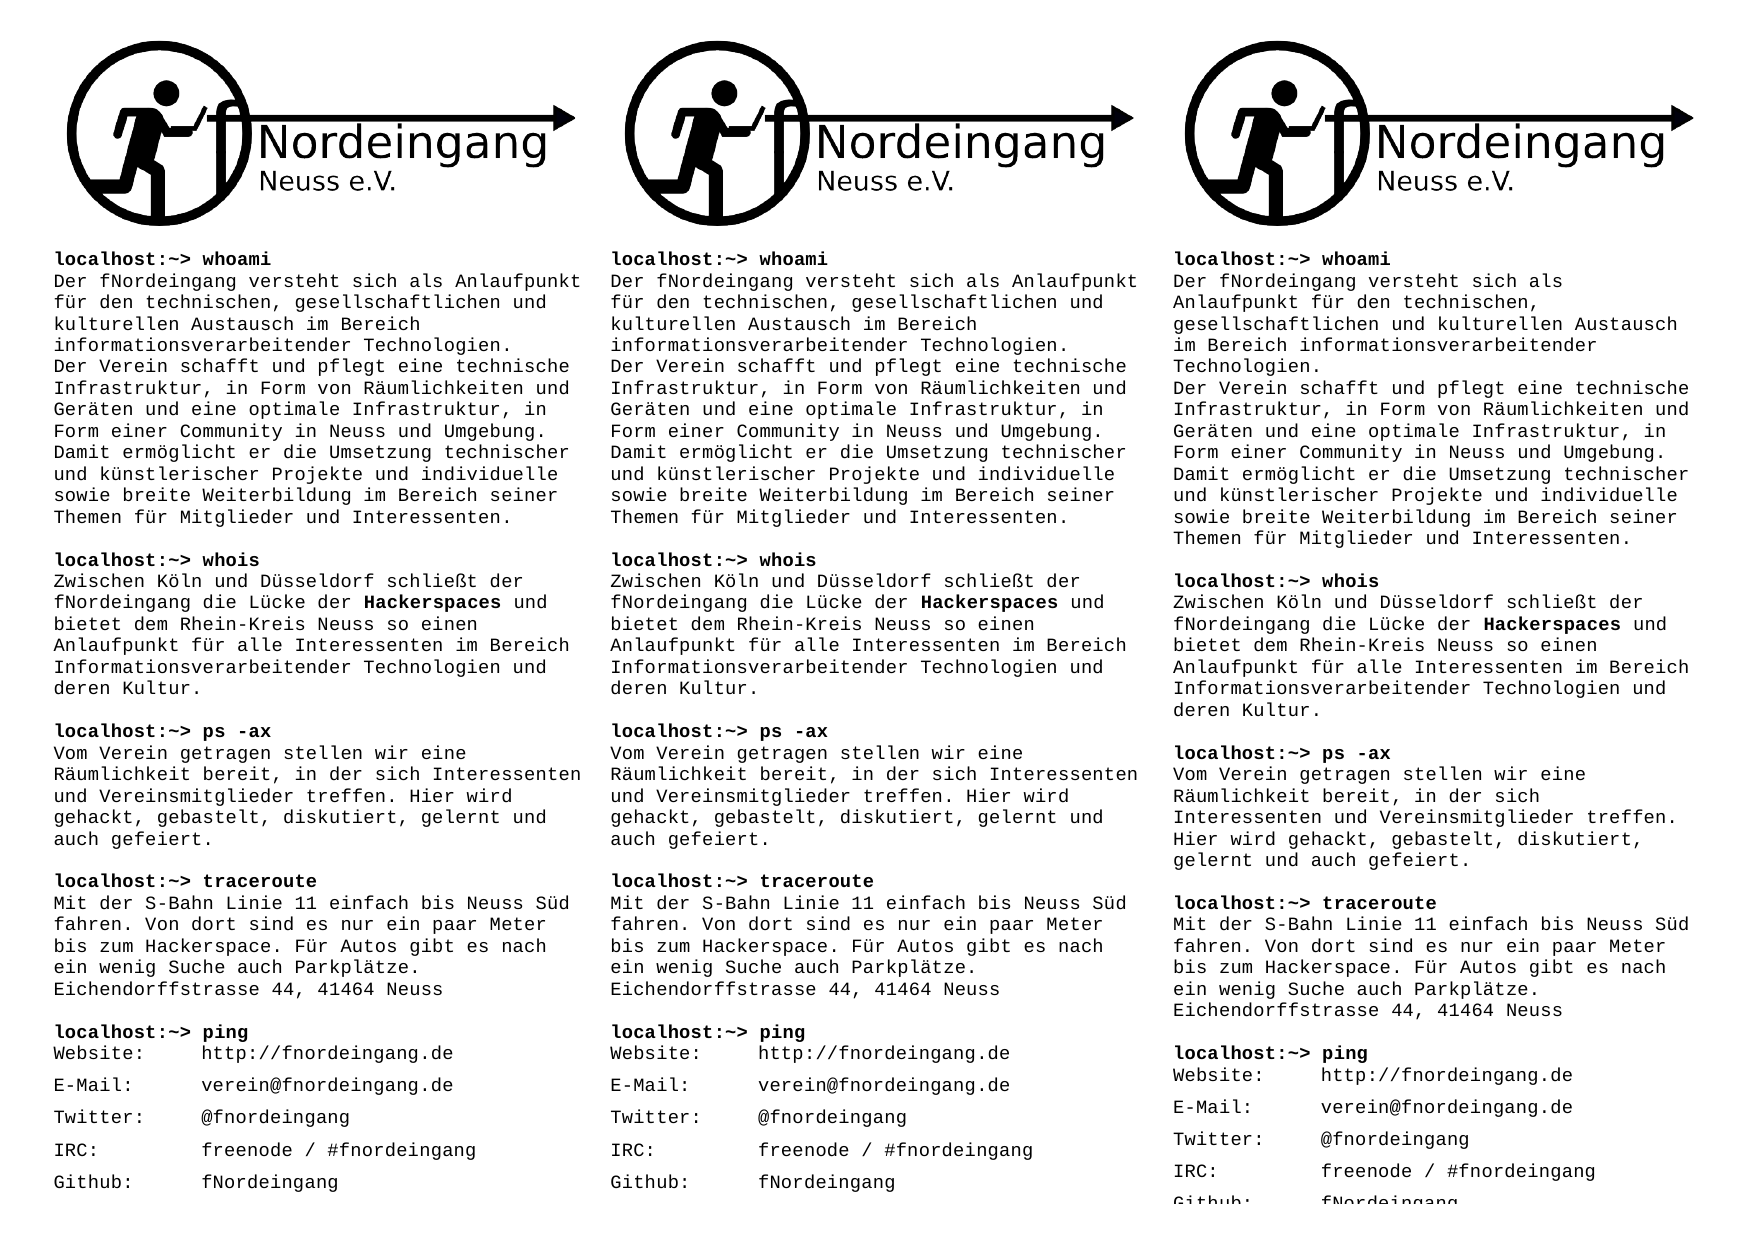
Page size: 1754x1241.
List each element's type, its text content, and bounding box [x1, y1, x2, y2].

text Der Verein schafft und pflegt eine technische Infrastruktur, in Form von Räumlichkeiten und Geräten und eine optimale Infrastruktur, in Form einer Community in Neuss und Umgebung. Damit ermöglicht er die Umsetzung technischer und künstlerischer Projekte und individuelle sowie breite Weiterbildung im Bereich seiner Themen für Mitglieder und Interessenten. [610, 357, 1144, 528]
text IRC: freenode / #fnordeingang [610, 1140, 1144, 1162]
picture [619, 35, 1134, 226]
text Github: fNordeingang [53, 1172, 583, 1194]
text localhost:~> whois [610, 550, 1144, 571]
text Github: fNordeingang [610, 1172, 1144, 1194]
text Zwischen Köln und Düsseldorf schließt der fNordeingang die Lücke der Hackerspaces und bietet dem Rhein-Kreis Neuss so einen Anlaufpunkt für alle Interessenten im Bereich Informationsverarbeitender Technologien und deren Kultur. [610, 571, 1144, 700]
text Der Verein schafft und pflegt eine technische Infrastruktur, in Form von Räumlichkeiten und Geräten und eine optimale Infrastruktur, in Form einer Community in Neuss und Umgebung. Damit ermöglicht er die Umsetzung technischer und künstlerischer Projekte und individuelle sowie breite Weiterbildung im Bereich seiner Themen für Mitglieder und Interessenten. [53, 357, 583, 528]
picture [1179, 35, 1694, 226]
text Website: http://fnordeingang.de [1173, 1065, 1701, 1086]
text Twitter: @fnordeingang [1173, 1129, 1701, 1151]
text Vom Verein getragen stellen wir eine Räumlichkeit bereit, in der sich Interessenten und Vereinsmitglieder treffen. Hier wird gehackt, gebastelt, diskutiert, gelernt und auch gefeiert. [610, 743, 1144, 850]
text localhost:~> traceroute [53, 872, 583, 893]
text localhost:~> traceroute [1173, 893, 1701, 915]
text Twitter: @fnordeingang [610, 1108, 1144, 1129]
text IRC: freenode / #fnordeingang [1173, 1162, 1701, 1183]
text Mit der S-Bahn Linie 11 einfach bis Neuss Süd fahren. Von dort sind es nur ein paar Meter bis zum Hackerspace. Für Autos gibt es nach ein wenig Suche auch Parkplätze. Eichendorffstrasse 44, 41464 Neuss [1173, 915, 1701, 1022]
text localhost:~> whois [1173, 571, 1701, 593]
text localhost:~> whois [53, 550, 583, 571]
text Website: http://fnordeingang.de [610, 1043, 1144, 1065]
text E-Mail: verein@fnordeingang.de [1173, 1097, 1701, 1119]
text Mit der S-Bahn Linie 11 einfach bis Neuss Süd fahren. Von dort sind es nur ein paar Meter bis zum Hackerspace. Für Autos gibt es nach ein wenig Suche auch Parkplätze. Eichendorffstrasse 44, 41464 Neuss [610, 893, 1144, 1001]
text Website: http://fnordeingang.de [53, 1043, 583, 1065]
text localhost:~> whoami [610, 35, 1144, 271]
text Vom Verein getragen stellen wir eine Räumlichkeit bereit, in der sich Interessenten und Vereinsmitglieder treffen. Hier wird gehackt, gebastelt, diskutiert, gelernt und auch gefeiert. [53, 743, 583, 850]
text E-Mail: verein@fnordeingang.de [53, 1076, 583, 1097]
text Der fNordeingang versteht sich als Anlaufpunkt für den technischen, gesellschaftlichen und kulturellen Austausch im Bereich informationsverarbeitender Technologien. [53, 271, 583, 357]
text Der fNordeingang versteht sich als Anlaufpunkt für den technischen, gesellschaftlichen und kulturellen Austausch im Bereich informationsverarbeitender Technologien. [1173, 271, 1701, 378]
text E-Mail: verein@fnordeingang.de [610, 1076, 1144, 1097]
text Zwischen Köln und Düsseldorf schließt der fNordeingang die Lücke der Hackerspaces und bietet dem Rhein-Kreis Neuss so einen Anlaufpunkt für alle Interessenten im Bereich Informationsverarbeitender Technologien und deren Kultur. [53, 571, 583, 700]
text Github: fNordeingang [1173, 1194, 1701, 1203]
text localhost:~> ps -ax [610, 722, 1144, 743]
text localhost:~> ps -ax [53, 722, 583, 743]
text localhost:~> whoami [53, 35, 583, 271]
text localhost:~> ping [53, 1022, 583, 1043]
text Zwischen Köln und Düsseldorf schließt der fNordeingang die Lücke der Hackerspaces und bietet dem Rhein-Kreis Neuss so einen Anlaufpunkt für alle Interessenten im Bereich Informationsverarbeitender Technologien und deren Kultur. [1173, 593, 1701, 722]
text Der fNordeingang versteht sich als Anlaufpunkt für den technischen, gesellschaftlichen und kulturellen Austausch im Bereich informationsverarbeitender Technologien. [610, 271, 1144, 357]
text localhost:~> whoami [1173, 35, 1701, 271]
text localhost:~> ps -ax [1173, 743, 1701, 764]
text Vom Verein getragen stellen wir eine Räumlichkeit bereit, in der sich Interessenten und Vereinsmitglieder treffen. Hier wird gehackt, gebastelt, diskutiert, gelernt und auch gefeiert. [1173, 764, 1701, 872]
text Twitter: @fnordeingang [53, 1108, 583, 1129]
text localhost:~> ping [1173, 1043, 1701, 1065]
text localhost:~> ping [610, 1022, 1144, 1043]
text Mit der S-Bahn Linie 11 einfach bis Neuss Süd fahren. Von dort sind es nur ein paar Meter bis zum Hackerspace. Für Autos gibt es nach ein wenig Suche auch Parkplätze. Eichendorffstrasse 44, 41464 Neuss [53, 893, 583, 1001]
text localhost:~> traceroute [610, 872, 1144, 893]
text Der Verein schafft und pflegt eine technische Infrastruktur, in Form von Räumlichkeiten und Geräten und eine optimale Infrastruktur, in Form einer Community in Neuss und Umgebung. Damit ermöglicht er die Umsetzung technischer und künstlerischer Projekte und individuelle sowie breite Weiterbildung im Bereich seiner Themen für Mitglieder und Interessenten. [1173, 378, 1701, 550]
text IRC: freenode / #fnordeingang [53, 1140, 583, 1162]
picture [61, 35, 576, 226]
